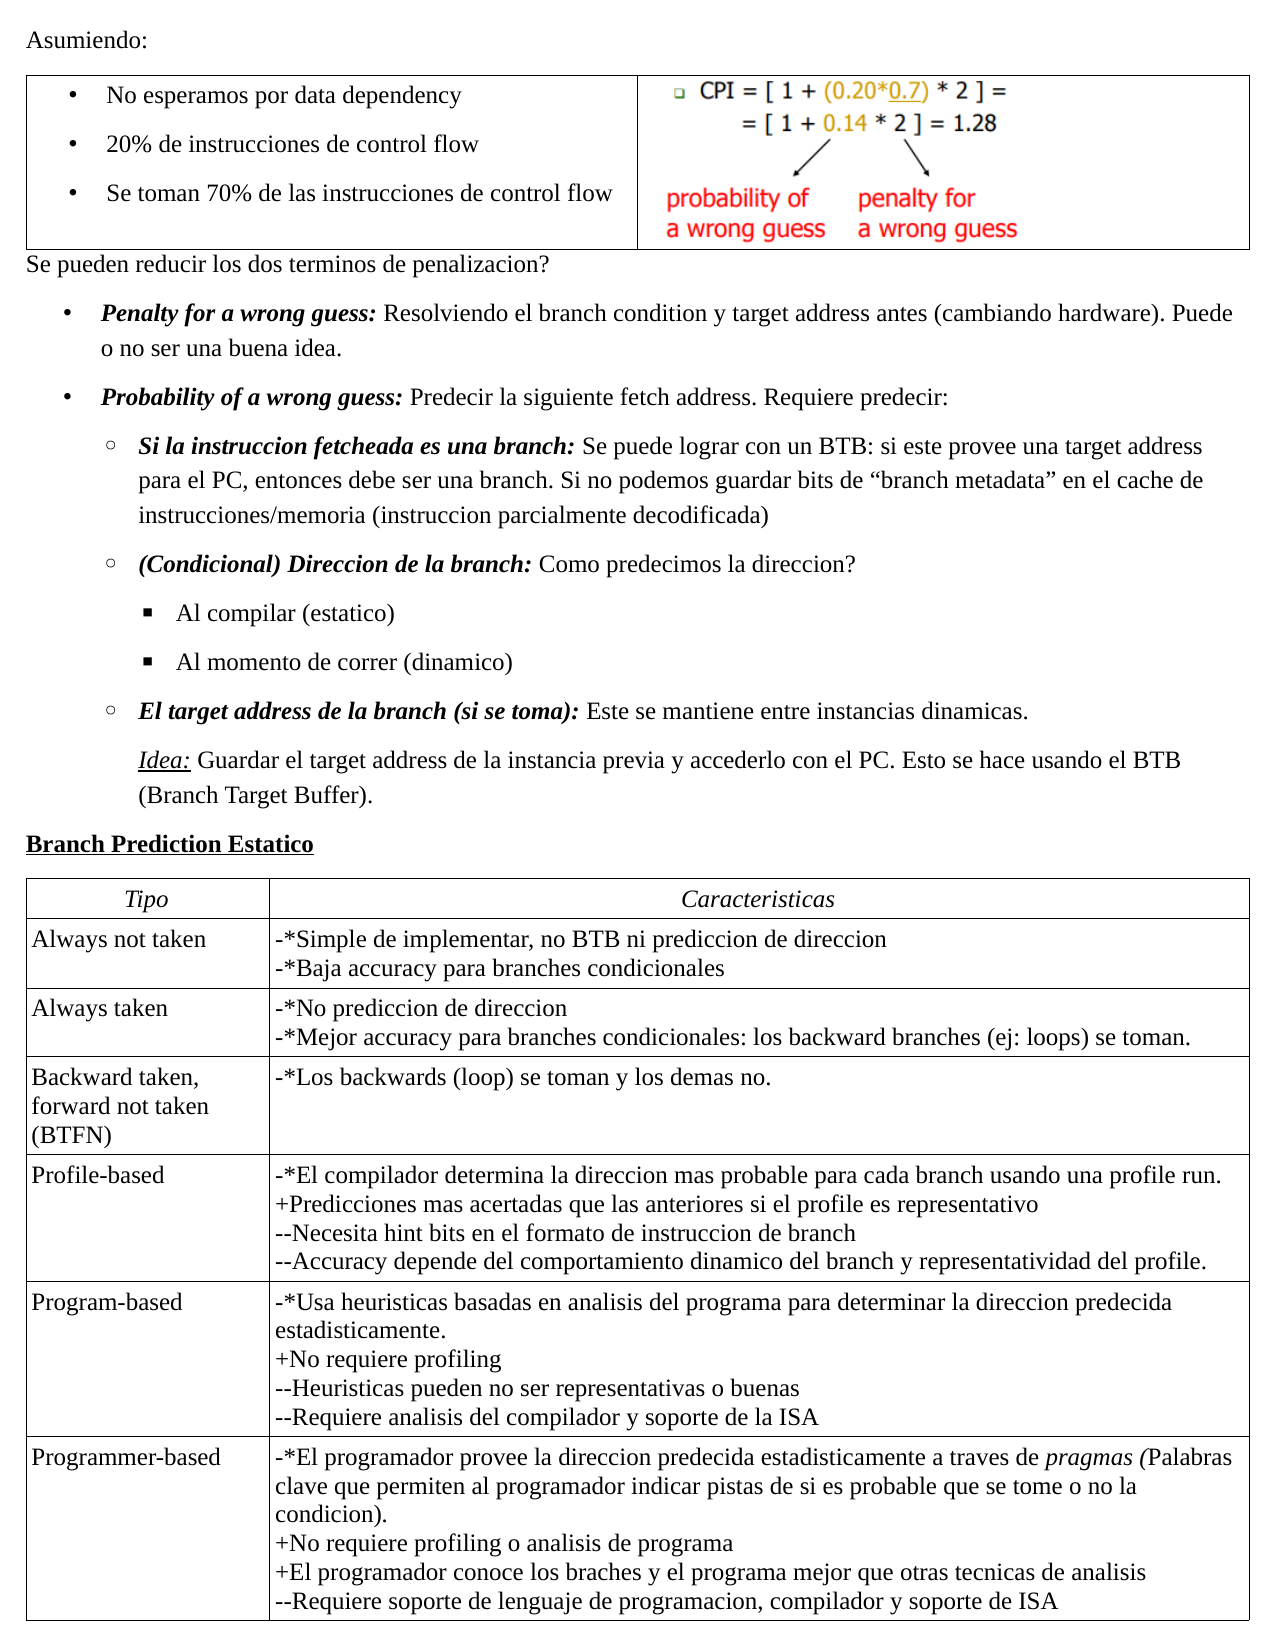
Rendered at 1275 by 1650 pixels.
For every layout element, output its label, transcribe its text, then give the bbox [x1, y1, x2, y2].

text Se pueden reducir los dos terminos de penalizacion? [26, 250, 1249, 278]
table_cell -*Simple de implementar, no BTB ni prediccion de direccion -*Baja accuracy para branches condicionales [270, 919, 1249, 987]
list Al momento de correr (dinamico) [138, 647, 1249, 676]
list (Condicional) Direccion de la branch: Como predecimos la direccion? [101, 549, 1249, 578]
list Penalty for a wrong guess: Resolviendo el branch condition y target address antes (cambiando hardware). Puede o no ser una buena idea. [63, 298, 1249, 362]
table_header Caracteristicas [270, 879, 1249, 918]
table_cell -*Los backwards (loop) se toman y los demas no. [270, 1057, 1249, 1154]
list Probability of a wrong guess: Predecir la siguiente fetch address. Requiere predecir: [63, 382, 1249, 411]
table_cell Always taken [27, 989, 269, 1056]
list Al compilar (estatico) [138, 598, 1249, 627]
table_cell Profile-based [27, 1155, 269, 1281]
table_header No esperamos por data dependency 20% de instrucciones de control flow Se toman 70% de las instrucciones de control flow [27, 76, 637, 249]
list Si la instruccion fetcheada es una branch: Se puede lograr con un BTB: si este provee una target address para el PC, entonces debe ser una branch. Si no podemos guardar bits de “branch metadata” en el cache de instrucciones/memoria (instruccion parcialmente decodificada) [101, 431, 1249, 529]
text Branch Prediction Estatico [26, 829, 1249, 858]
table_header [638, 76, 1249, 249]
list Idea: Guardar el target address de la instancia previa y accederlo con el PC. Esto se hace usando el BTB (Branch Target Buffer). [101, 745, 1249, 809]
table_cell -*El programador provee la direccion predecida estadisticamente a traves de pragmas (Palabras clave que permiten al programador indicar pistas de si es probable que se tome o no la condicion). +No requiere profiling o analisis de programa +El programador conoce los braches y el programa mejor que otras tecnicas de analisis --Requiere soporte de lenguaje de programacion, compilador y soporte de ISA [270, 1437, 1249, 1620]
list El target address de la branch (si se toma): Este se mantiene entre instancias dinamicas. [101, 696, 1249, 725]
table_cell Programmer-based [27, 1437, 269, 1620]
picture [643, 80, 1045, 244]
table_cell -*No prediccion de direccion -*Mejor accuracy para branches condicionales: los backward branches (ej: loops) se toman. [270, 989, 1249, 1056]
table_cell Program-based [27, 1282, 269, 1436]
table_cell -*El compilador determina la direccion mas probable para cada branch usando una profile run. +Predicciones mas acertadas que las anteriores si el profile es representativo --Necesita hint bits en el formato de instruccion de branch --Accuracy depende del comportamiento dinamico del branch y representatividad del profile. [270, 1155, 1249, 1281]
table_cell Always not taken [27, 919, 269, 987]
text Asumiendo: [26, 26, 1249, 54]
table_cell Backward taken, forward not taken (BTFN) [27, 1057, 269, 1154]
table_header Tipo [27, 879, 269, 918]
table_cell -*Usa heuristicas basadas en analisis del programa para determinar la direccion predecida estadisticamente. +No requiere profiling --Heuristicas pueden no ser representativas o buenas --Requiere analisis del compilador y soporte de la ISA [270, 1282, 1249, 1436]
